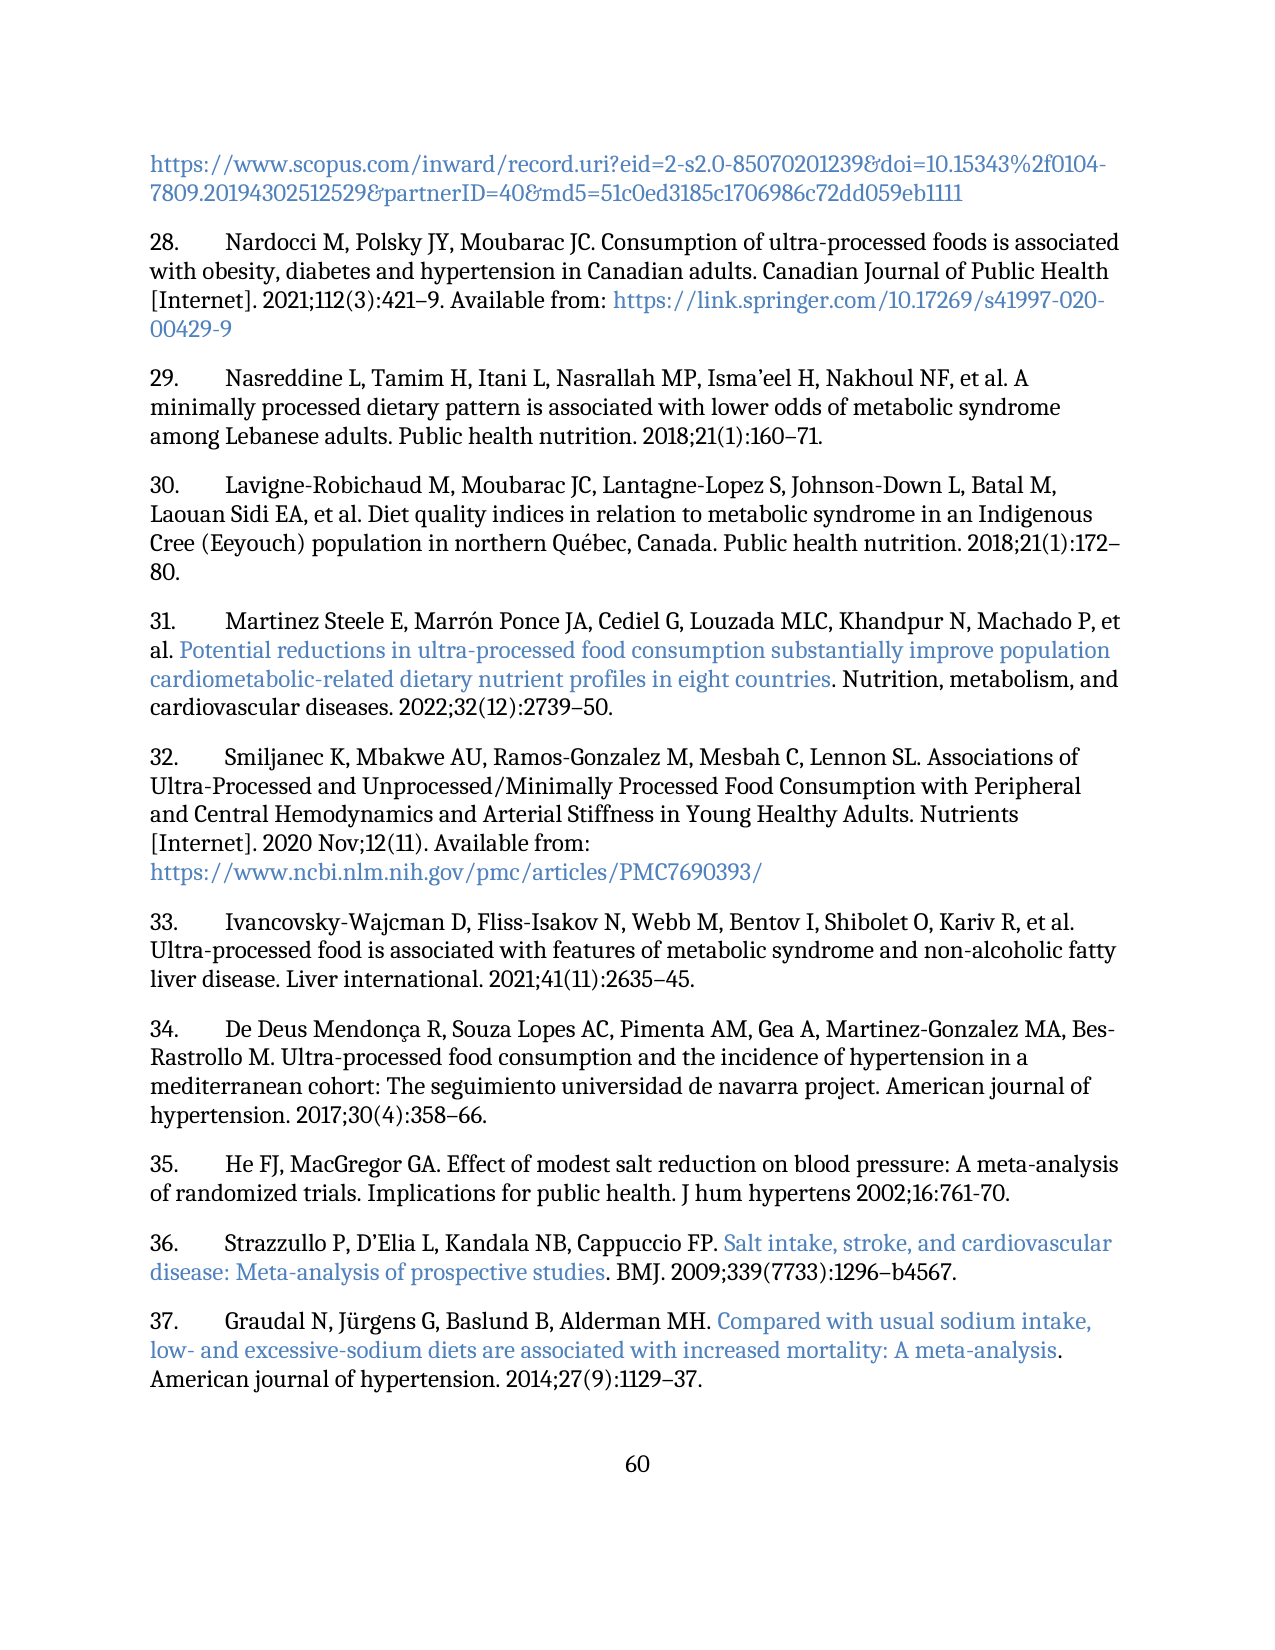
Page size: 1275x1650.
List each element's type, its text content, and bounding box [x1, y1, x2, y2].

text 35. He FJ, MacGregor GA. Effect of modest salt reduction on blood pressure: A meta-analysis of randomized trials. Implications for public health. J hum hypertens 2002;16:761-70. [150, 1150, 1125, 1208]
text 29. Nasreddine L, Tamim H, Itani L, Nasrallah MP, Isma’eel H, Nakhoul NF, et al. A minimally processed dietary pattern is associated with lower odds of metabolic syndrome among Lebanese adults. Public health nutrition. 2018;21(1):160–71. [150, 364, 1125, 450]
text 31. Martinez Steele E, Marrón Ponce JA, Cediel G, Louzada MLC, Khandpur N, Machado P, et al. Potential reductions in ultra-processed food consumption substantially improve population cardiometabolic-related dietary nutrient profiles in eight countries. Nutrition, metabolism, and cardiovascular diseases. 2022;32(12):2739–50. [150, 607, 1125, 722]
text 32. Smiljanec K, Mbakwe AU, Ramos-Gonzalez M, Mesbah C, Lennon SL. Associations of Ultra-Processed and Unprocessed/Minimally Processed Food Consumption with Peripheral and Central Hemodynamics and Arterial Stiffness in Young Healthy Adults. Nutrients [Internet]. 2020 Nov;12(11). Available from: https://www.ncbi.nlm.nih.gov/pmc/articles/PMC7690393/ [150, 743, 1125, 887]
text 37. Graudal N, Jürgens G, Baslund B, Alderman MH. Compared with usual sodium intake, low- and excessive-sodium diets are associated with increased mortality: A meta-analysis. American journal of hypertension. 2014;27(9):1129–37. [150, 1307, 1125, 1393]
text https://www.scopus.com/inward/record.uri?eid=2-s2.0-85070201239&doi=10.15343%2f0104-7809.20194302512529&partnerID=40&md5=51c0ed3185c1706986c72dd059eb1111 [150, 150, 1125, 207]
text 28. Nardocci M, Polsky JY, Moubarac JC. Consumption of ultra-processed foods is associated with obesity, diabetes and hypertension in Canadian adults. Canadian Journal of Public Health [Internet]. 2021;112(3):421–9. Available from: https://link.springer.com/10.17269/s41997-020-00429-9 [150, 228, 1125, 343]
text 30. Lavigne-Robichaud M, Moubarac JC, Lantagne-Lopez S, Johnson-Down L, Batal M, Laouan Sidi EA, et al. Diet quality indices in relation to metabolic syndrome in an Indigenous Cree (Eeyouch) population in northern Québec, Canada. Public health nutrition. 2018;21(1):172–80. [150, 471, 1125, 586]
text 34. De Deus Mendonça R, Souza Lopes AC, Pimenta AM, Gea A, Martinez-Gonzalez MA, Bes-Rastrollo M. Ultra-processed food consumption and the incidence of hypertension in a mediterranean cohort: The seguimiento universidad de navarra project. American journal of hypertension. 2017;30(4):358–66. [150, 1014, 1125, 1129]
text 36. Strazzullo P, D’Elia L, Kandala NB, Cappuccio FP. Salt intake, stroke, and cardiovascular disease: Meta-analysis of prospective studies. BMJ. 2009;339(7733):1296–b4567. [150, 1229, 1125, 1286]
text 33. Ivancovsky-Wajcman D, Fliss-Isakov N, Webb M, Bentov I, Shibolet O, Kariv R, et al. Ultra-processed food is associated with features of metabolic syndrome and non-alcoholic fatty liver disease. Liver international. 2021;41(11):2635–45. [150, 907, 1125, 994]
